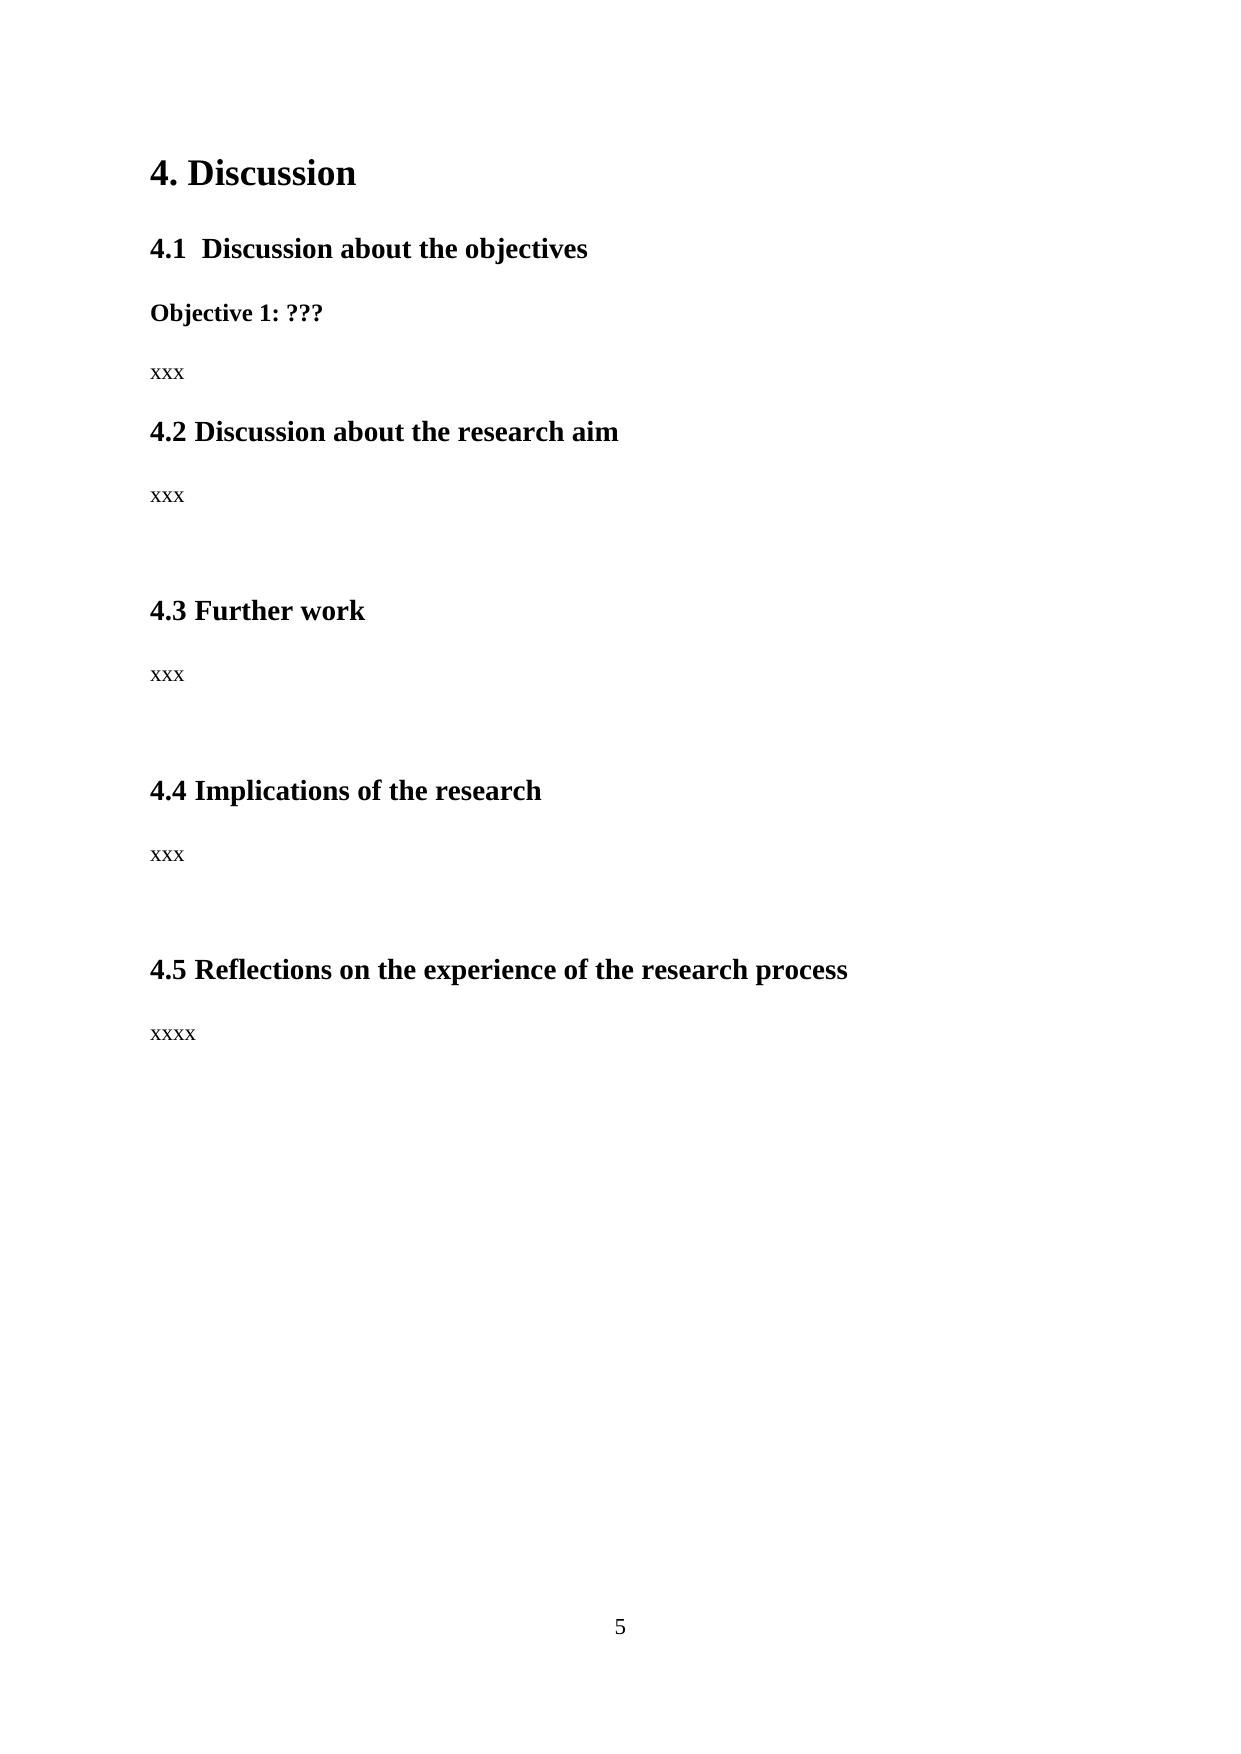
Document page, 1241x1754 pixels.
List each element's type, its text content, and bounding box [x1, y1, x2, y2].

text xxxx [150, 1019, 1090, 1045]
subtitle Further work [150, 593, 1090, 627]
text xxx [150, 840, 1090, 866]
subtitle Discussion about the research aim [150, 414, 1090, 448]
subtitle Objective 1: ??? [150, 298, 1090, 327]
text xxx [150, 661, 1090, 687]
subtitle Discussion [150, 150, 1090, 193]
subtitle Implications of the research [150, 773, 1090, 806]
text xxx [150, 358, 1090, 384]
subtitle Discussion about the objectives [150, 231, 1090, 265]
subtitle Reflections on the experience of the research process [150, 952, 1090, 986]
text xxx [150, 481, 1090, 508]
